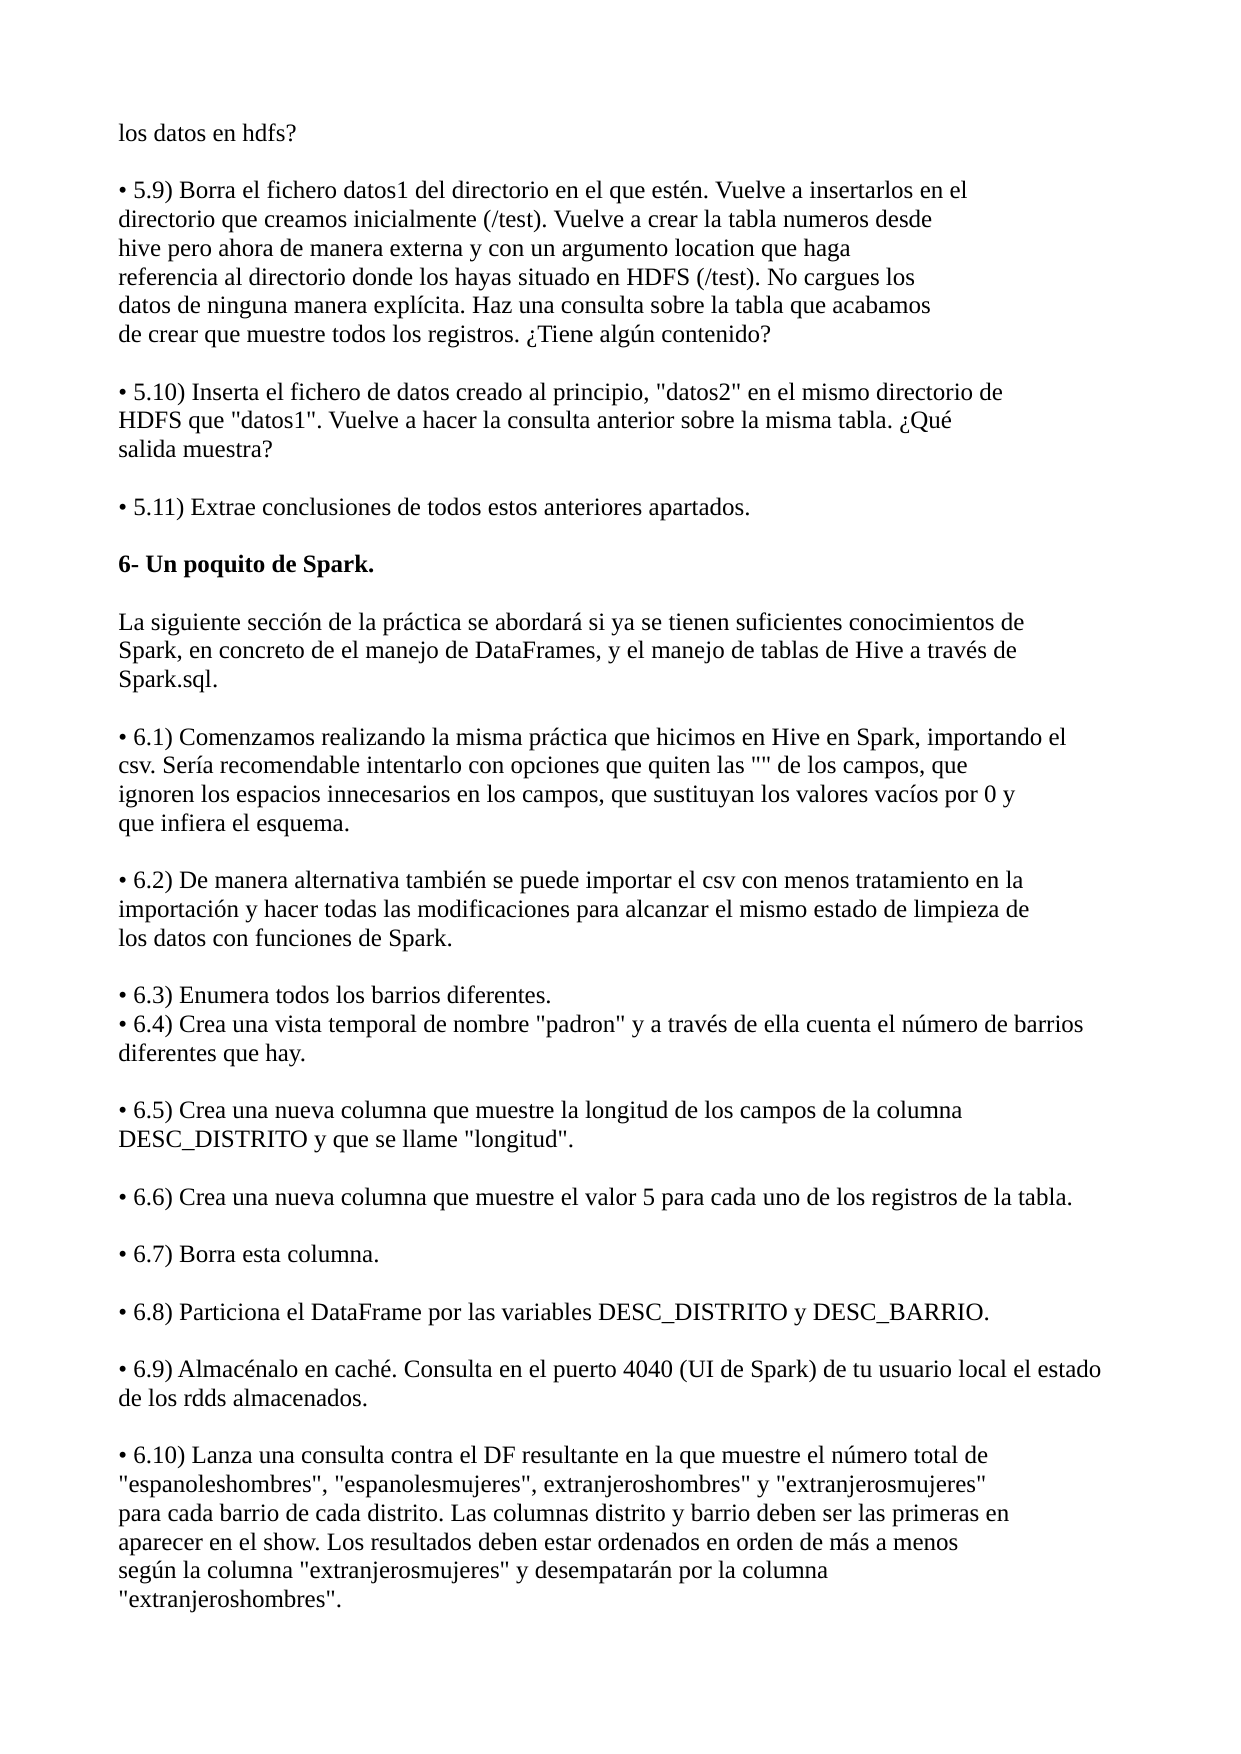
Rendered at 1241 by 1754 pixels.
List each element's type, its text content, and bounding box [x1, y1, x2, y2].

text aparecer en el show. Los resultados deben estar ordenados en orden de más a menos [118, 1527, 1122, 1556]
text • 6.7) Borra esta columna. [118, 1239, 1122, 1268]
text La siguiente sección de la práctica se abordará si ya se tienen suficientes conocimientos de [118, 607, 1122, 636]
text DESC_DISTRITO y que se llame "longitud". [118, 1124, 1122, 1153]
text • 6.6) Crea una nueva columna que muestre el valor 5 para cada uno de los registros de la tabla. [118, 1182, 1122, 1211]
text • 6.2) De manera alternativa también se puede importar el csv con menos tratamiento en la [118, 866, 1122, 894]
text "extranjeroshombres". [118, 1584, 1122, 1613]
text • 5.9) Borra el fichero datos1 del directorio en el que estén. Vuelve a insertarlos en el [118, 176, 1122, 204]
text • 6.3) Enumera todos los barrios diferentes. [118, 981, 1122, 1009]
text • 6.8) Particiona el DataFrame por las variables DESC_DISTRITO y DESC_BARRIO. [118, 1297, 1122, 1326]
text • 6.1) Comenzamos realizando la misma práctica que hicimos en Hive en Spark, importando el [118, 722, 1122, 751]
text • 5.11) Extrae conclusiones de todos estos anteriores apartados. [118, 492, 1122, 521]
text para cada barrio de cada distrito. Las columnas distrito y barrio deben ser las primeras en [118, 1498, 1122, 1527]
text referencia al directorio donde los hayas situado en HDFS (/test). No cargues los [118, 262, 1122, 291]
text según la columna "extranjerosmujeres" y desempatarán por la columna [118, 1556, 1122, 1584]
text los datos en hdfs? [118, 118, 1122, 147]
text que infiera el esquema. [118, 808, 1122, 837]
text de crear que muestre todos los registros. ¿Tiene algún contenido? [118, 319, 1122, 348]
text importación y hacer todas las modificaciones para alcanzar el mismo estado de limpieza de [118, 894, 1122, 923]
text HDFS que "datos1". Vuelve a hacer la consulta anterior sobre la misma tabla. ¿Qué [118, 406, 1122, 434]
text csv. Sería recomendable intentarlo con opciones que quiten las "" de los campos, que [118, 751, 1122, 779]
text hive pero ahora de manera externa y con un argumento location que haga [118, 233, 1122, 262]
text • 6.5) Crea una nueva columna que muestre la longitud de los campos de la columna [118, 1096, 1122, 1124]
text • 6.4) Crea una vista temporal de nombre "padron" y a través de ella cuenta el número de barrios [118, 1009, 1122, 1038]
text "espanoleshombres", "espanolesmujeres", extranjeroshombres" y "extranjerosmujeres" [118, 1469, 1122, 1498]
text directorio que creamos inicialmente (/test). Vuelve a crear la tabla numeros desde [118, 204, 1122, 233]
text • 5.10) Inserta el fichero de datos creado al principio, "datos2" en el mismo directorio de [118, 377, 1122, 406]
text los datos con funciones de Spark. [118, 923, 1122, 952]
text de los rdds almacenados. [118, 1383, 1122, 1412]
text Spark.sql. [118, 664, 1122, 693]
text Spark, en concreto de el manejo de DataFrames, y el manejo de tablas de Hive a través de [118, 636, 1122, 664]
text diferentes que hay. [118, 1038, 1122, 1067]
text • 6.9) Almacénalo en caché. Consulta en el puerto 4040 (UI de Spark) de tu usuario local el estado [118, 1354, 1122, 1383]
text 6- Un poquito de Spark. [118, 549, 1122, 578]
text salida muestra? [118, 434, 1122, 463]
text datos de ninguna manera explícita. Haz una consulta sobre la tabla que acabamos [118, 291, 1122, 319]
text ignoren los espacios innecesarios en los campos, que sustituyan los valores vacíos por 0 y [118, 779, 1122, 808]
text • 6.10) Lanza una consulta contra el DF resultante en la que muestre el número total de [118, 1441, 1122, 1469]
